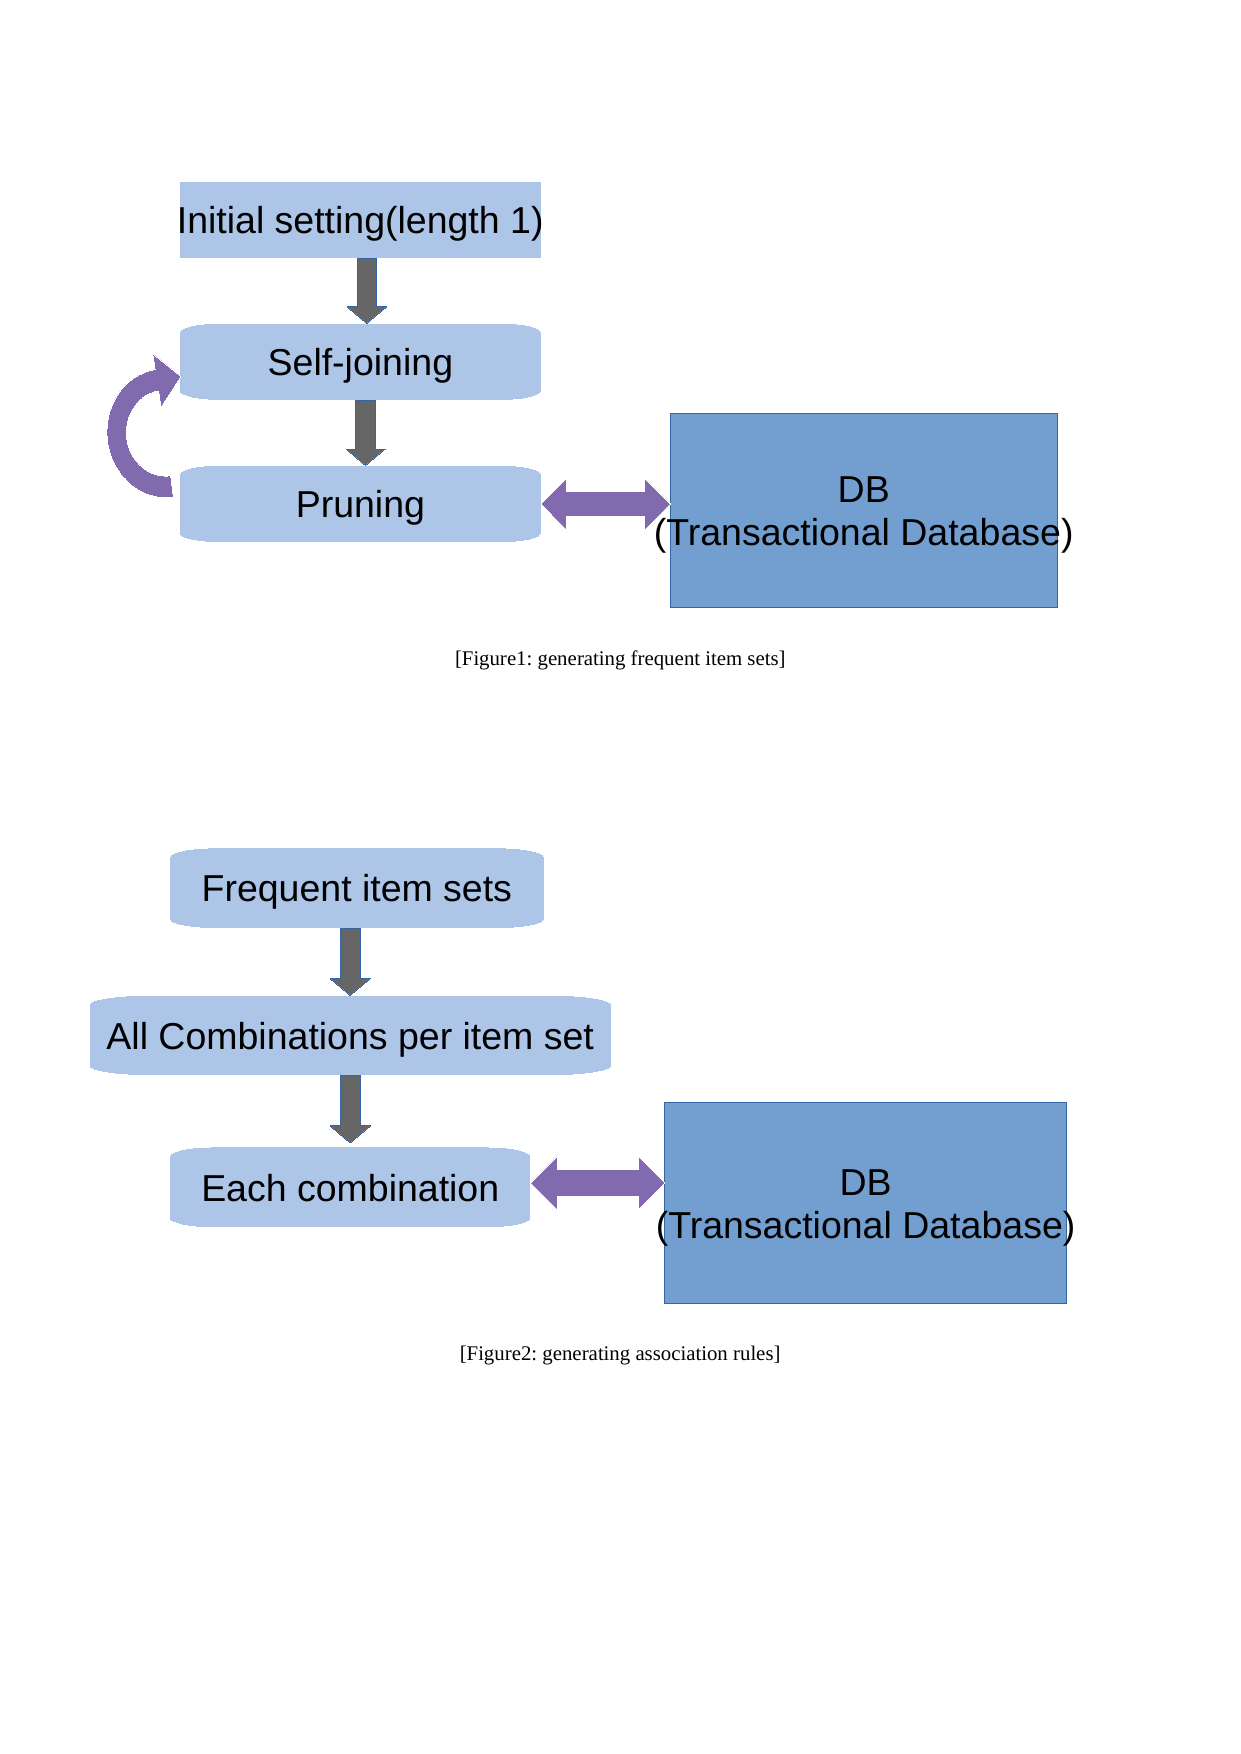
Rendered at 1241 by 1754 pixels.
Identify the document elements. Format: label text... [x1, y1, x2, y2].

text [Figure1: generating frequent item sets] [118, 646, 1122, 670]
text [Figure2: generating association rules] [118, 1341, 1122, 1365]
